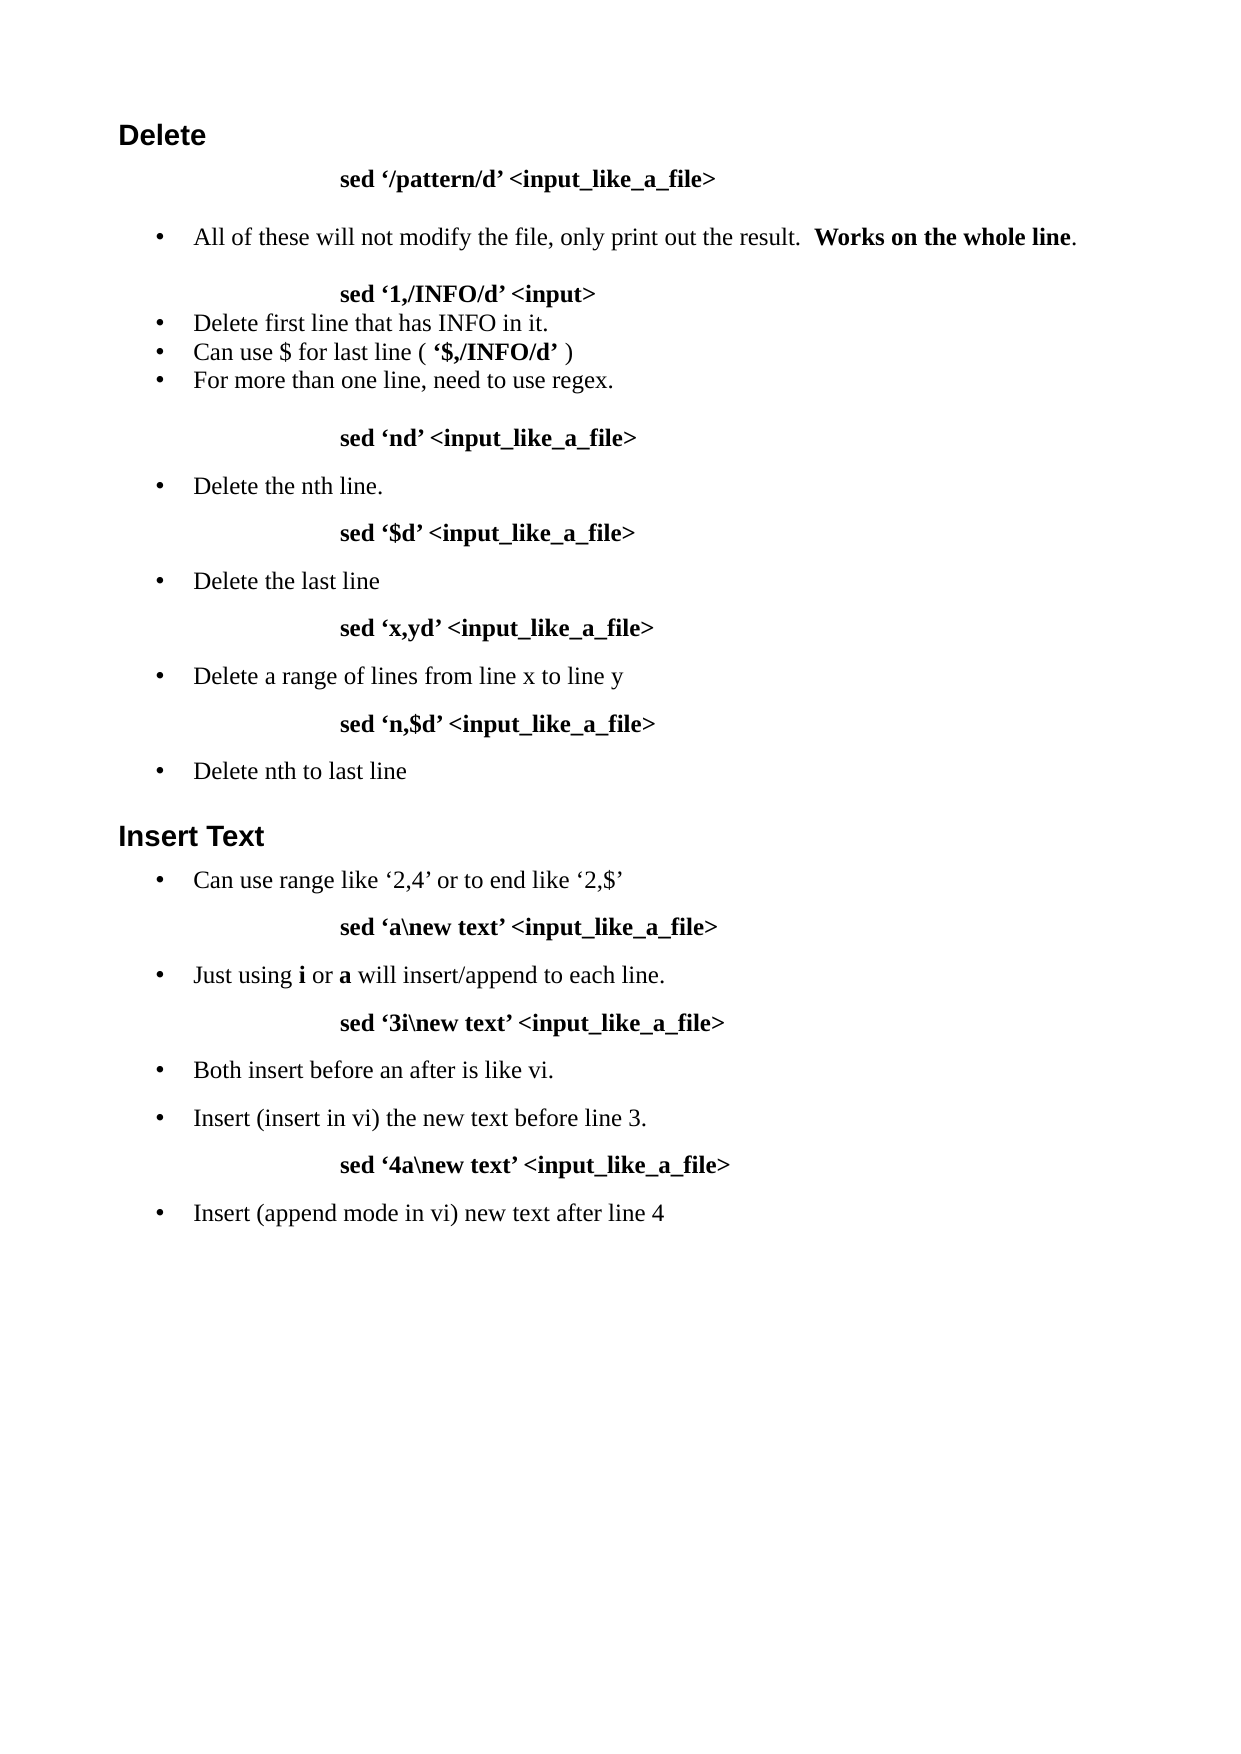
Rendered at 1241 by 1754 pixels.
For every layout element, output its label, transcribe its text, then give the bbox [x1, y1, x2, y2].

text sed ‘1,/INFO/d’ <input> [118, 279, 1122, 308]
text sed ‘n,$d’ <input_like_a_file> [118, 709, 1122, 737]
list Can use range like ‘2,4’ or to end like ‘2,$’ [156, 865, 1122, 893]
list Delete the nth line. [156, 471, 1122, 499]
list Delete the last line [156, 566, 1122, 595]
list Insert (append mode in vi) new text after line 4 [156, 1198, 1122, 1227]
list Delete first line that has INFO in it. [156, 308, 1122, 337]
list Delete a range of lines from line x to line y [156, 661, 1122, 690]
list Insert (insert in vi) the new text before line 3. [156, 1103, 1122, 1132]
list Both insert before an after is like vi. [156, 1055, 1122, 1084]
list Delete nth to last line [156, 756, 1122, 785]
list For more than one line, need to use regex. [156, 366, 1122, 394]
text sed ‘$d’ <input_like_a_file> [118, 518, 1122, 547]
text sed ‘x,yd’ <input_like_a_file> [118, 613, 1122, 642]
subtitle Delete [118, 118, 1122, 152]
text sed ‘nd’ <input_like_a_file> [118, 423, 1122, 452]
list Just using i or a will insert/append to each line. [156, 960, 1122, 989]
list All of these will not modify the file, only print out the result. Works on the whole line. [156, 222, 1122, 251]
text sed ‘4a\new text’ <input_like_a_file> [118, 1150, 1122, 1179]
text sed ‘/pattern/d’ <input_like_a_file> [118, 164, 1122, 193]
list Can use $ for last line ( ‘$,/INFO/d’ ) [156, 337, 1122, 366]
subtitle Insert Text [118, 818, 1122, 852]
text sed ‘a\new text’ <input_like_a_file> [118, 912, 1122, 941]
text sed ‘3i\new text’ <input_like_a_file> [118, 1008, 1122, 1036]
